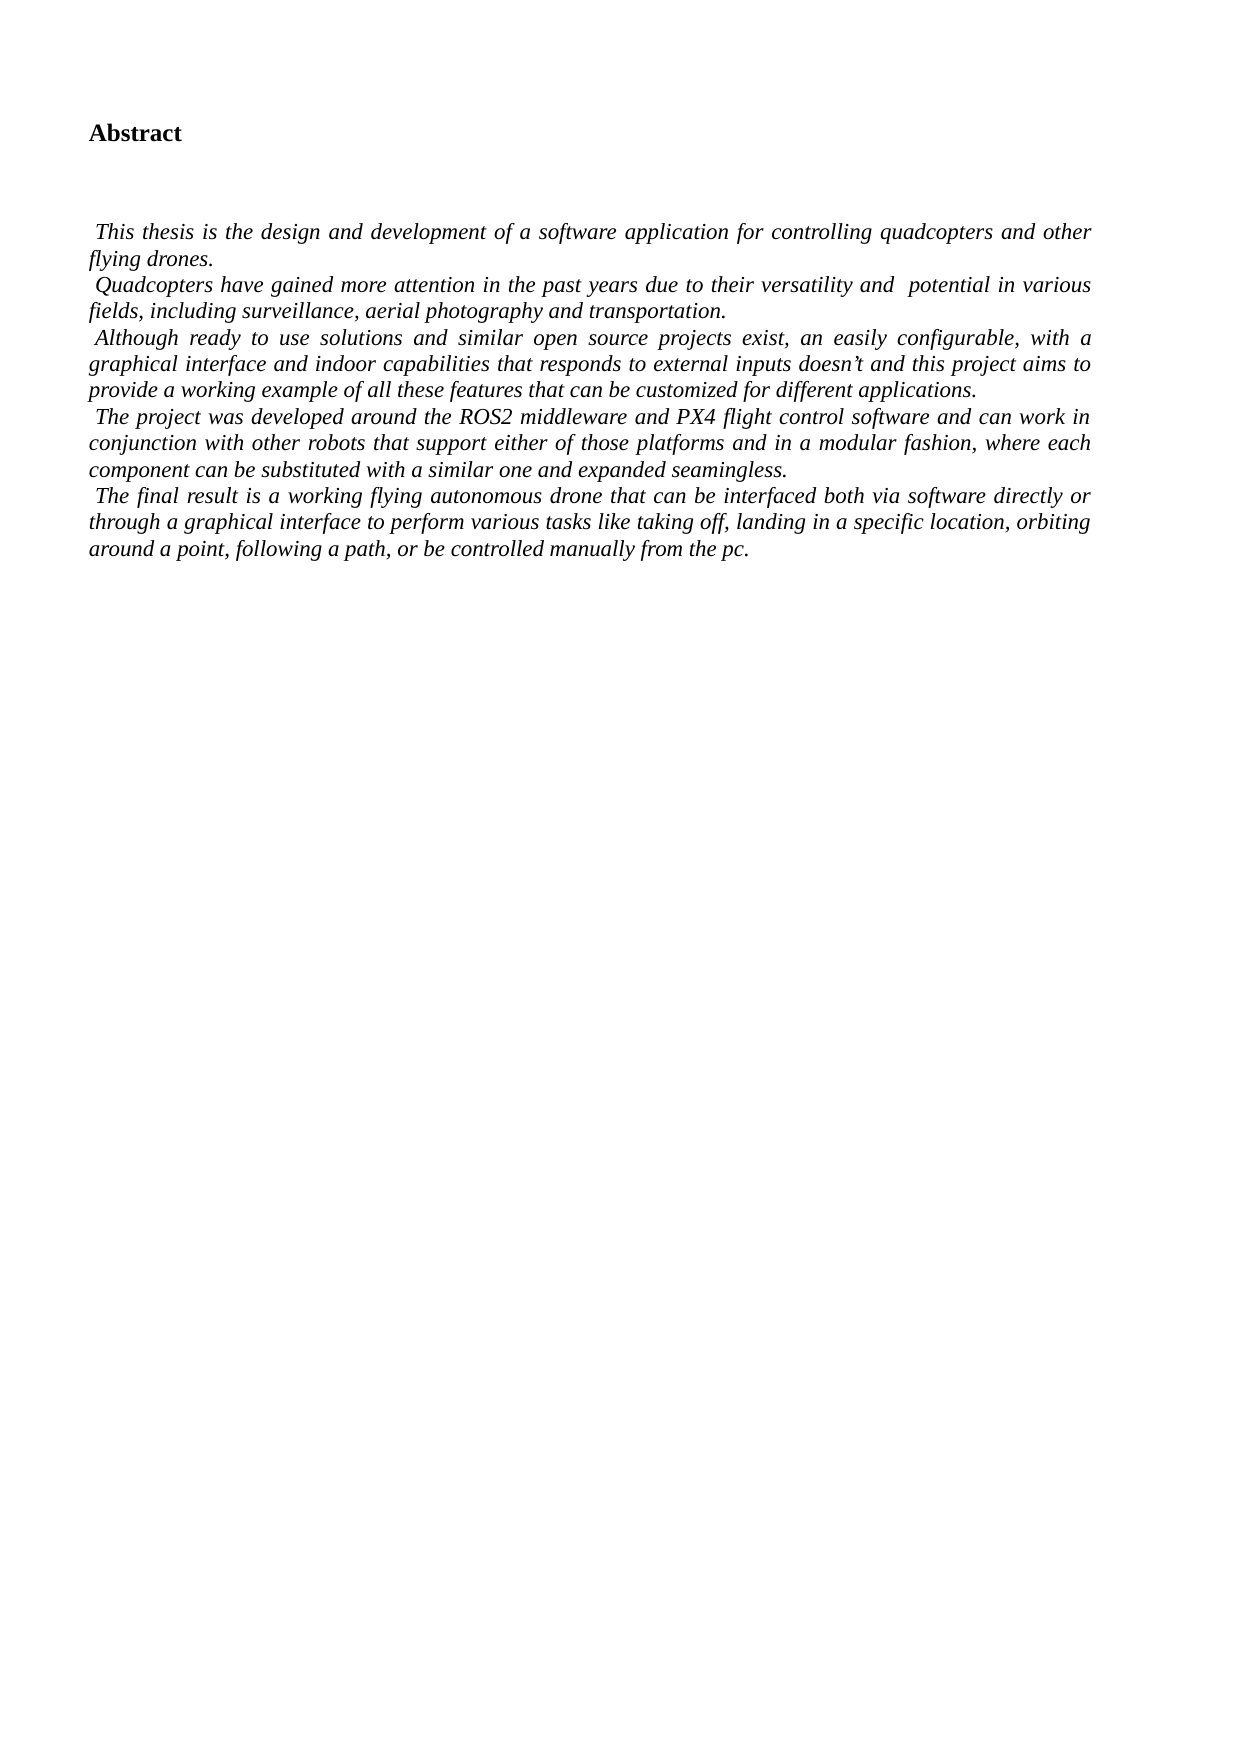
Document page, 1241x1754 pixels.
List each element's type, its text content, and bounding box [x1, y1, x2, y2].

text This thesis is the design and development of a software application for controlling quadcopters and other flying drones. [89, 218, 1092, 271]
text The final result is a working flying autonomous drone that can be interfaced both via software directly or through a graphical interface to perform various tasks like taking off, landing in a specific location, orbiting around a point, following a path, or be controlled manually from the pc. [89, 482, 1092, 561]
text Although ready to use solutions and similar open source projects exist, an easily configurable, with a graphical interface and indoor capabilities that responds to external inputs doesn’t and this project aims to provide a working example of all these features that can be customized for different applications. [89, 324, 1092, 403]
text Quadcopters have gained more attention in the past years due to their versatility and potential in various fields, including surveillance, aerial photography and transportation. [89, 271, 1092, 324]
text The project was developed around the ROS2 middleware and PX4 flight control software and can work in conjunction with other robots that support either of those platforms and in a modular fashion, where each component can be substituted with a similar one and expanded seamingless. [89, 403, 1092, 482]
list Abstract [0, 118, 1092, 147]
